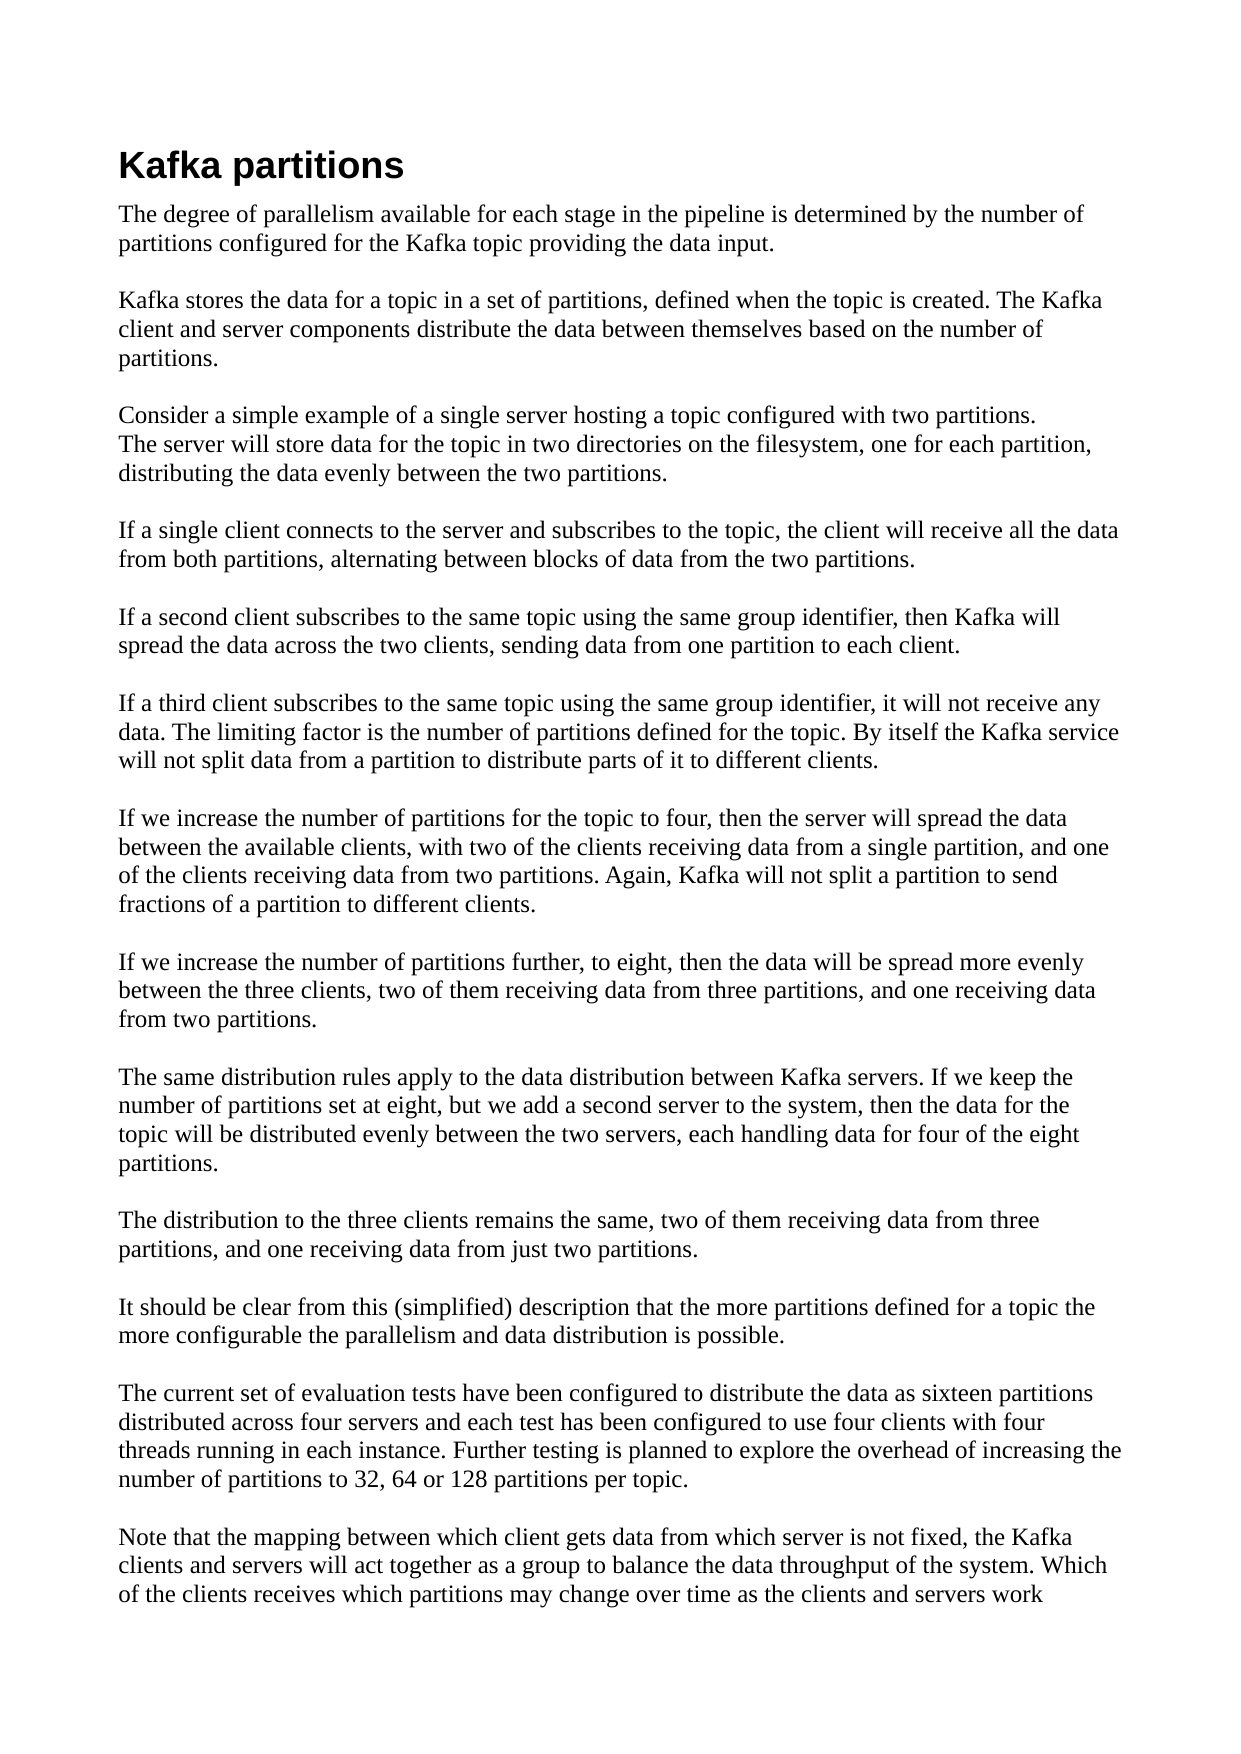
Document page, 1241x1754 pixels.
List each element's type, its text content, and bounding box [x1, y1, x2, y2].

text The server will store data for the topic in two directories on the filesystem, one for each partition, distributing the data evenly between the two partitions. [118, 429, 1122, 487]
text If we increase the number of partitions further, to eight, then the data will be spread more evenly between the three clients, two of them receiving data from three partitions, and one receiving data from two partitions. [118, 947, 1122, 1033]
subtitle Kafka partitions [118, 143, 1122, 187]
text If a single client connects to the server and subscribes to the topic, the client will receive all the data from both partitions, alternating between blocks of data from the two partitions. [118, 516, 1122, 573]
text The distribution to the three clients remains the same, two of them receiving data from three partitions, and one receiving data from just two partitions. [118, 1206, 1122, 1263]
text The current set of evaluation tests have been configured to distribute the data as sixteen partitions distributed across four servers and each test has been configured to use four clients with four threads running in each instance. Further testing is planned to explore the overhead of increasing the number of partitions to 32, 64 or 128 partitions per topic. [118, 1378, 1122, 1493]
text If a second client subscribes to the same topic using the same group identifier, then Kafka will spread the data across the two clients, sending data from one partition to each client. [118, 602, 1122, 659]
text The degree of parallelism available for each stage in the pipeline is determined by the number of partitions configured for the Kafka topic providing the data input. [118, 199, 1122, 257]
text If we increase the number of partitions for the topic to four, then the server will spread the data between the available clients, with two of the clients receiving data from a single partition, and one of the clients receiving data from two partitions. Again, Kafka will not split a partition to send fractions of a partition to different clients. [118, 803, 1122, 918]
text Consider a simple example of a single server hosting a topic configured with two partitions. [118, 401, 1122, 429]
text It should be clear from this (simplified) description that the more partitions defined for a topic the more configurable the parallelism and data distribution is possible. [118, 1292, 1122, 1349]
text The same distribution rules apply to the data distribution between Kafka servers. If we keep the number of partitions set at eight, but we add a second server to the system, then the data for the topic will be distributed evenly between the two servers, each handling data for four of the eight partitions. [118, 1062, 1122, 1177]
text Kafka stores the data for a topic in a set of partitions, defined when the topic is created. The Kafka client and server components distribute the data between themselves based on the number of partitions. [118, 286, 1122, 372]
text Note that the mapping between which client gets data from which server is not fixed, the Kafka clients and servers will act together as a group to balance the data throughput of the system. Which of the clients receives which partitions may change over time as the clients and servers work [118, 1522, 1122, 1608]
text If a third client subscribes to the same topic using the same group identifier, it will not receive any data. The limiting factor is the number of partitions defined for the topic. By itself the Kafka service will not split data from a partition to distribute parts of it to different clients. [118, 688, 1122, 774]
